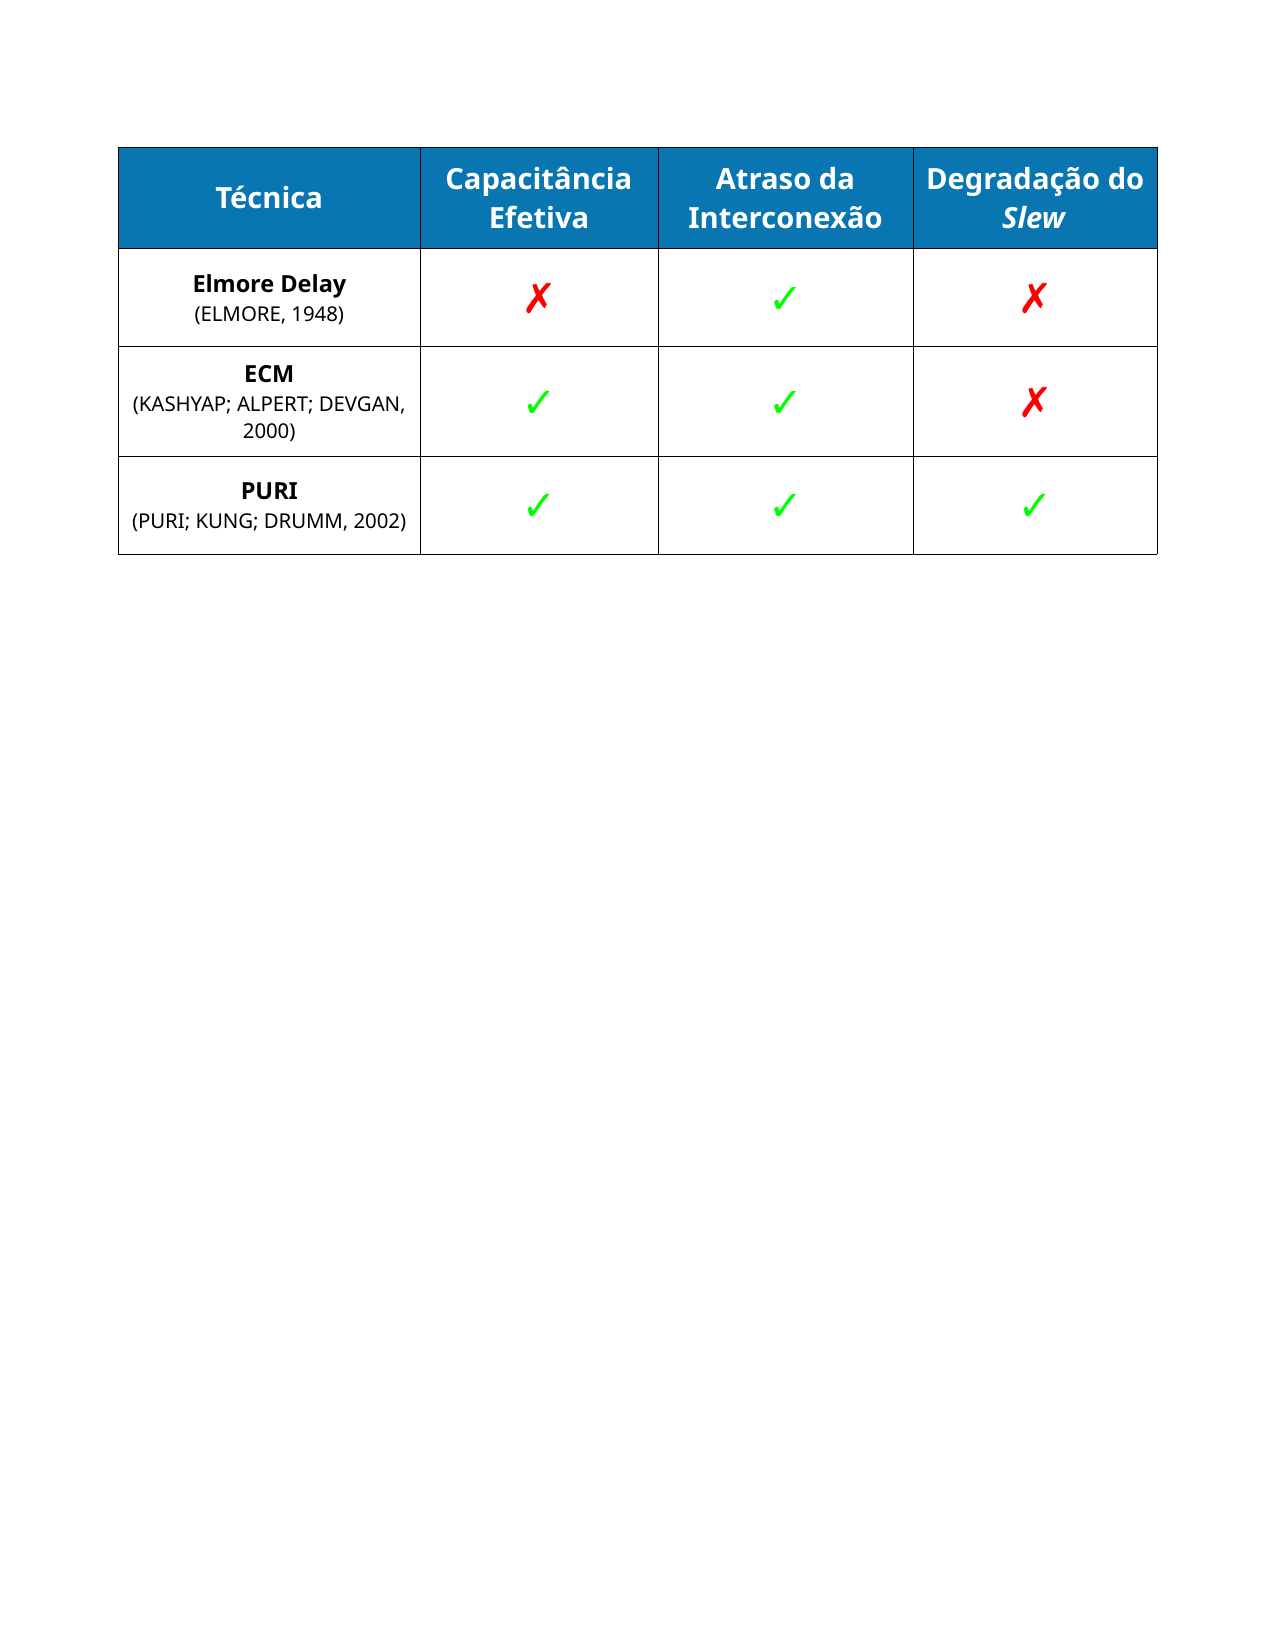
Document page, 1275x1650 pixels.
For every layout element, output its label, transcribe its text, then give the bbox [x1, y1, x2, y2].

table_cell ✗ [914, 347, 1157, 456]
table_cell Elmore Delay (ELMORE, 1948) [119, 249, 420, 346]
table_cell ✗ [421, 249, 658, 346]
table_header Degradação do Slew [914, 148, 1157, 248]
table_header Atraso da Interconexão [659, 148, 913, 248]
table_cell PURI (PURI; KUNG; DRUMM, 2002) [119, 457, 420, 553]
table_header Técnica [119, 148, 420, 248]
table_cell ✗ [914, 249, 1157, 346]
table_cell ✓ [659, 347, 913, 456]
table_cell ✓ [659, 249, 913, 346]
table_cell ✓ [421, 347, 658, 456]
table_cell ✓ [659, 457, 913, 553]
table_cell ✓ [914, 457, 1157, 553]
table_header Capacitância Efetiva [421, 148, 658, 248]
table_cell ✓ [421, 457, 658, 553]
table_cell ECM (KASHYAP; ALPERT; DEVGAN, 2000) [119, 347, 420, 456]
